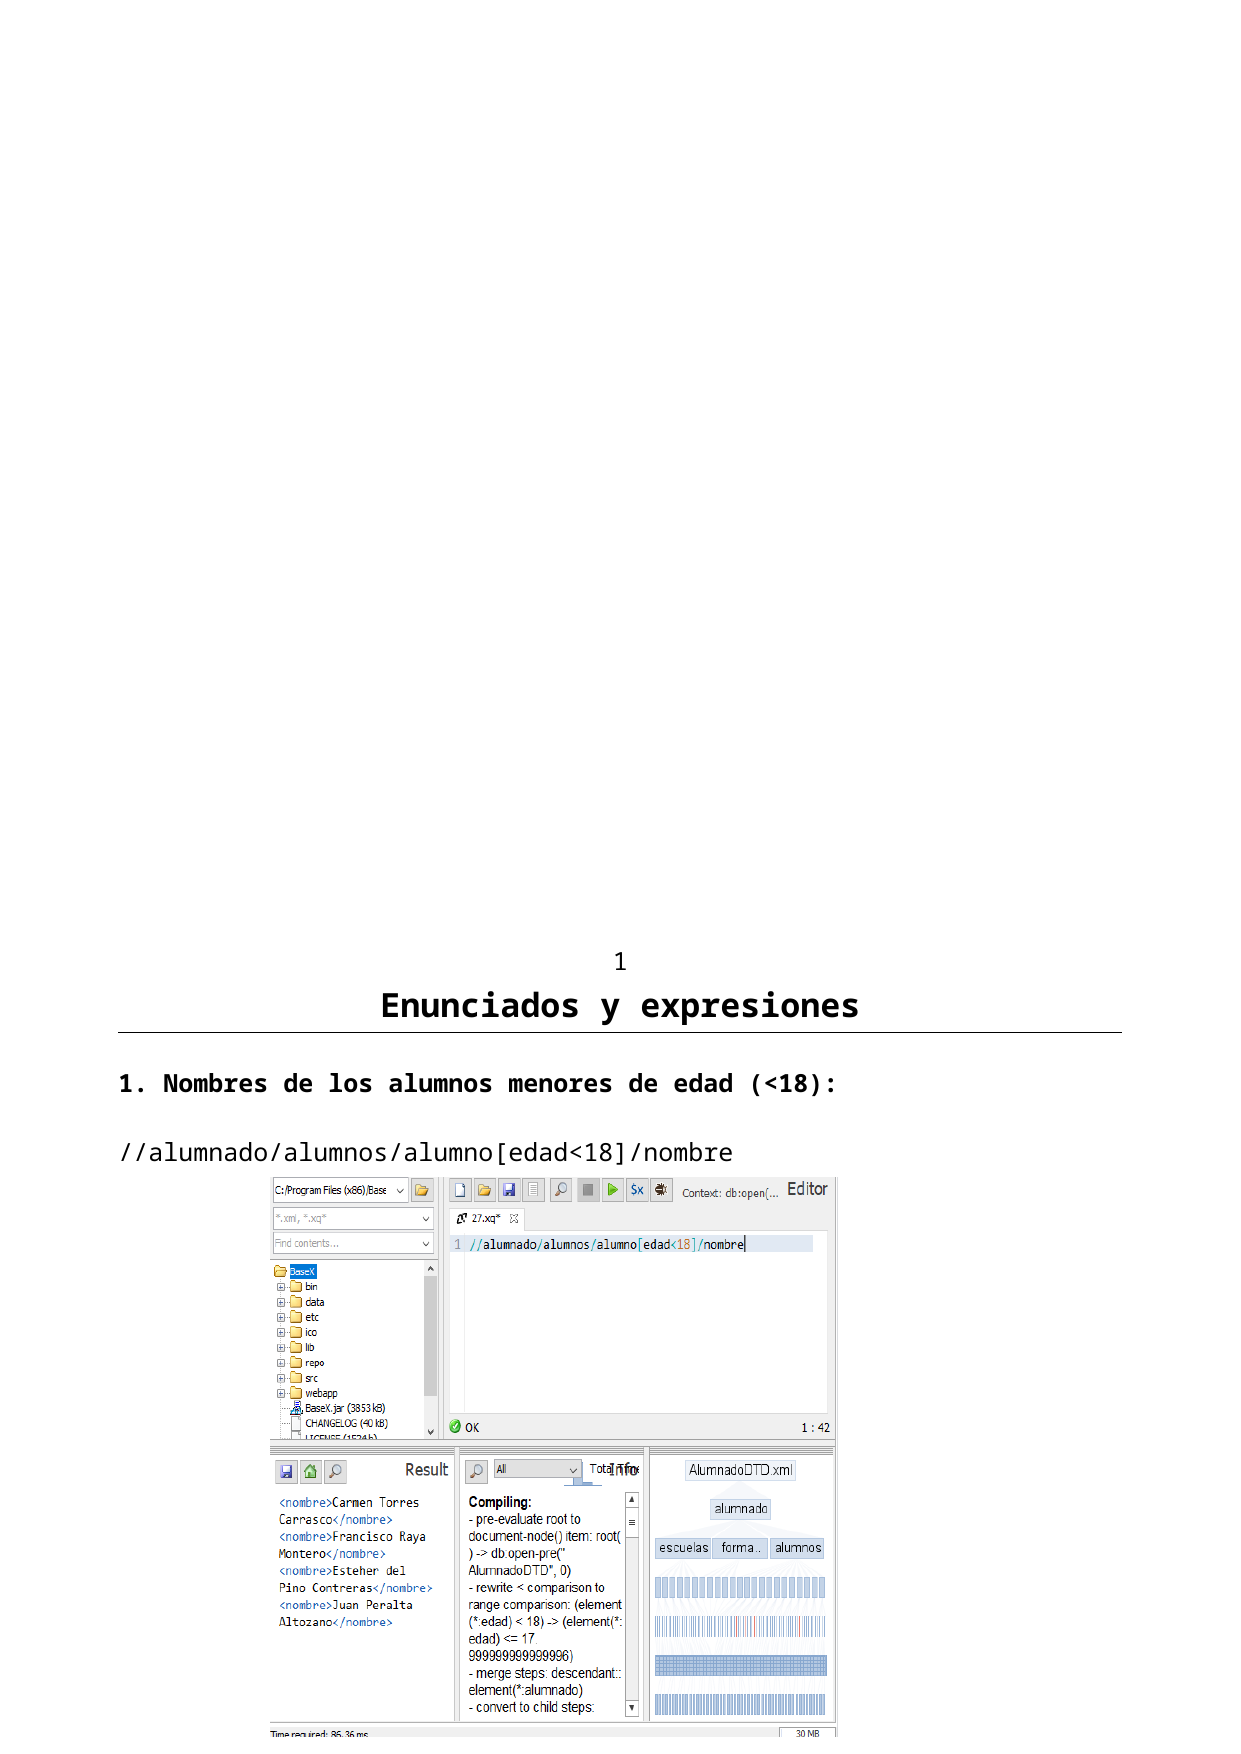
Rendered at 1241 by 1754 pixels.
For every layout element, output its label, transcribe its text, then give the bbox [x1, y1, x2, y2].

list 1. Nombres de los alumnos menores de edad (<18): [118, 1066, 1122, 1100]
picture [270, 1177, 838, 1737]
text Enunciados y expresiones [118, 978, 1122, 1032]
text //alumnado/alumnos/alumno[edad<18]/nombre [118, 1134, 1122, 1168]
text 1 [118, 944, 1122, 978]
